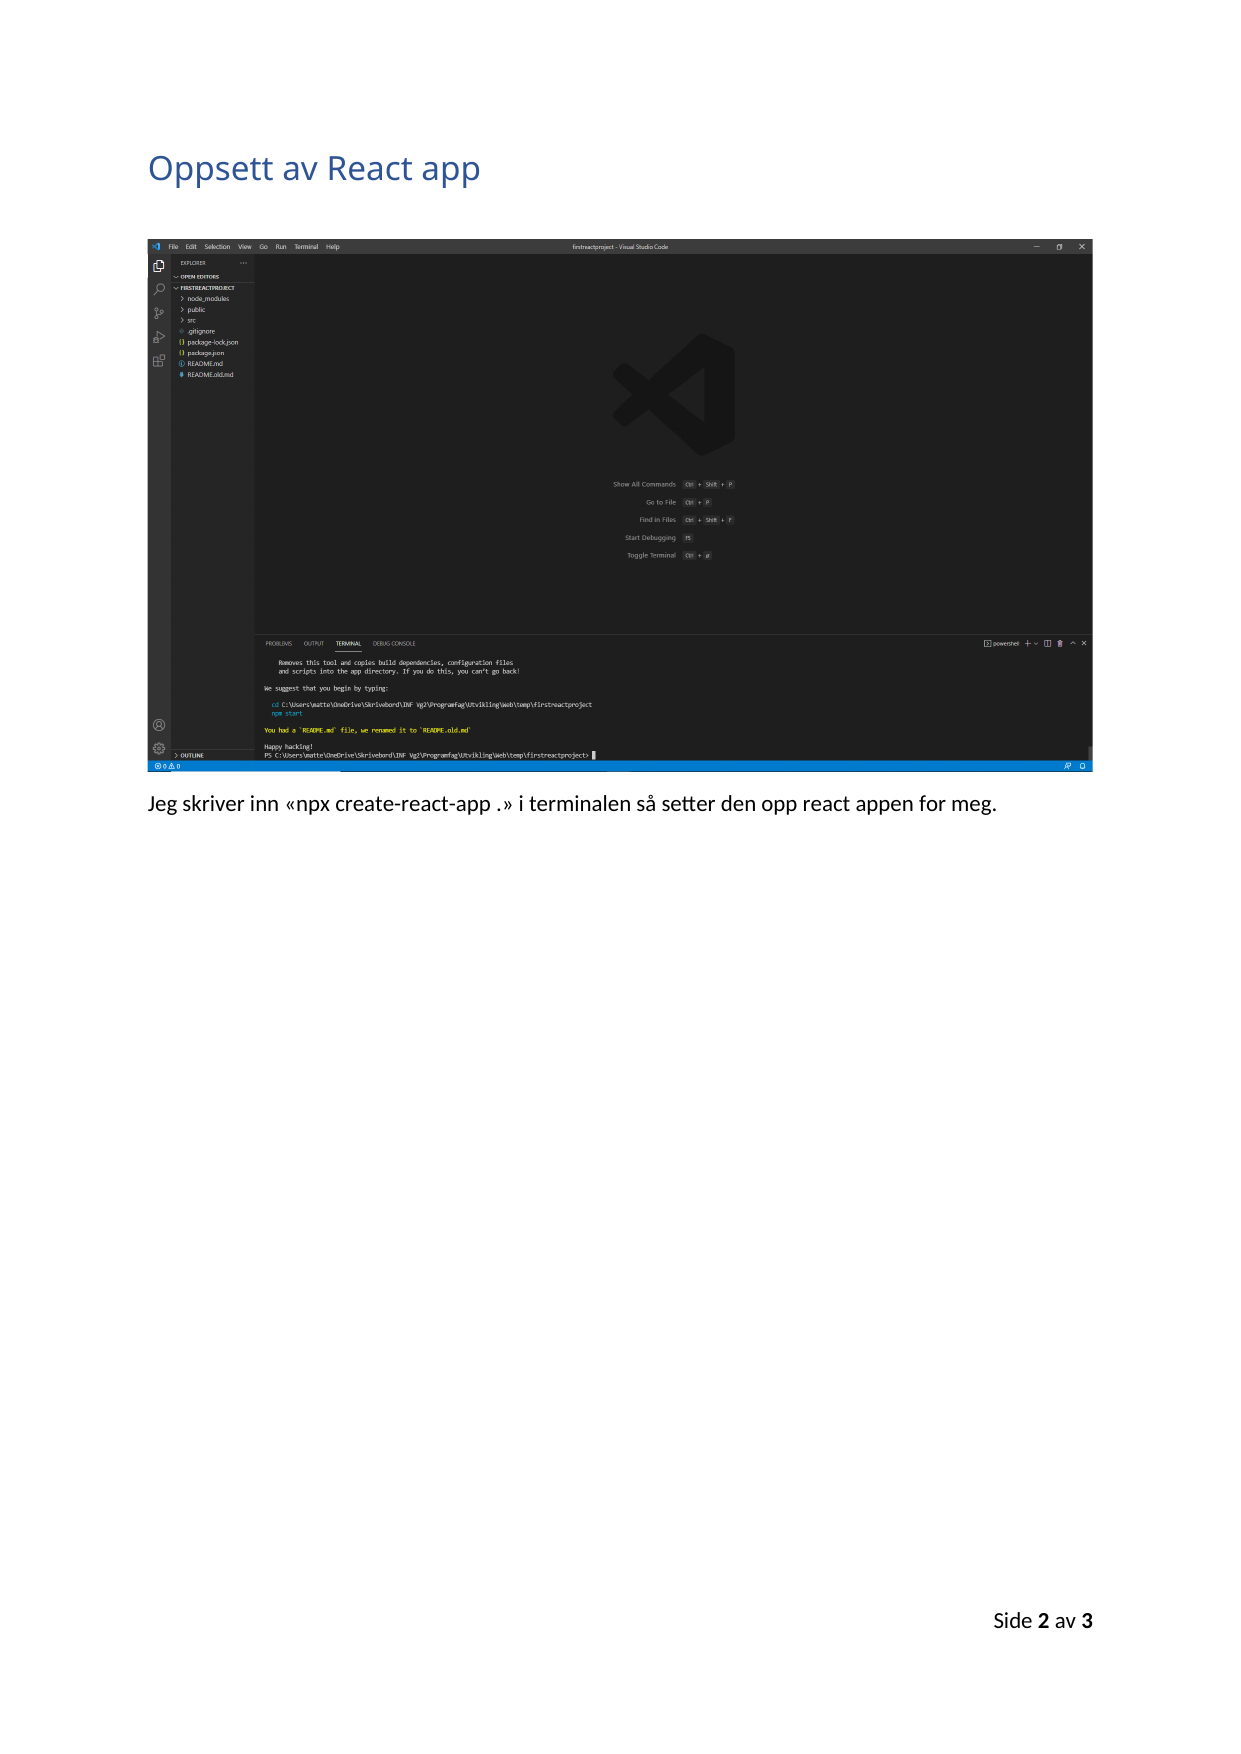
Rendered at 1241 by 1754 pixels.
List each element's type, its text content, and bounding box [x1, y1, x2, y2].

text Jeg skriver inn «npx create-react-app .» i terminalen så setter den opp react appen for meg. [148, 789, 1093, 817]
subtitle Oppsett av React app [148, 145, 1093, 191]
